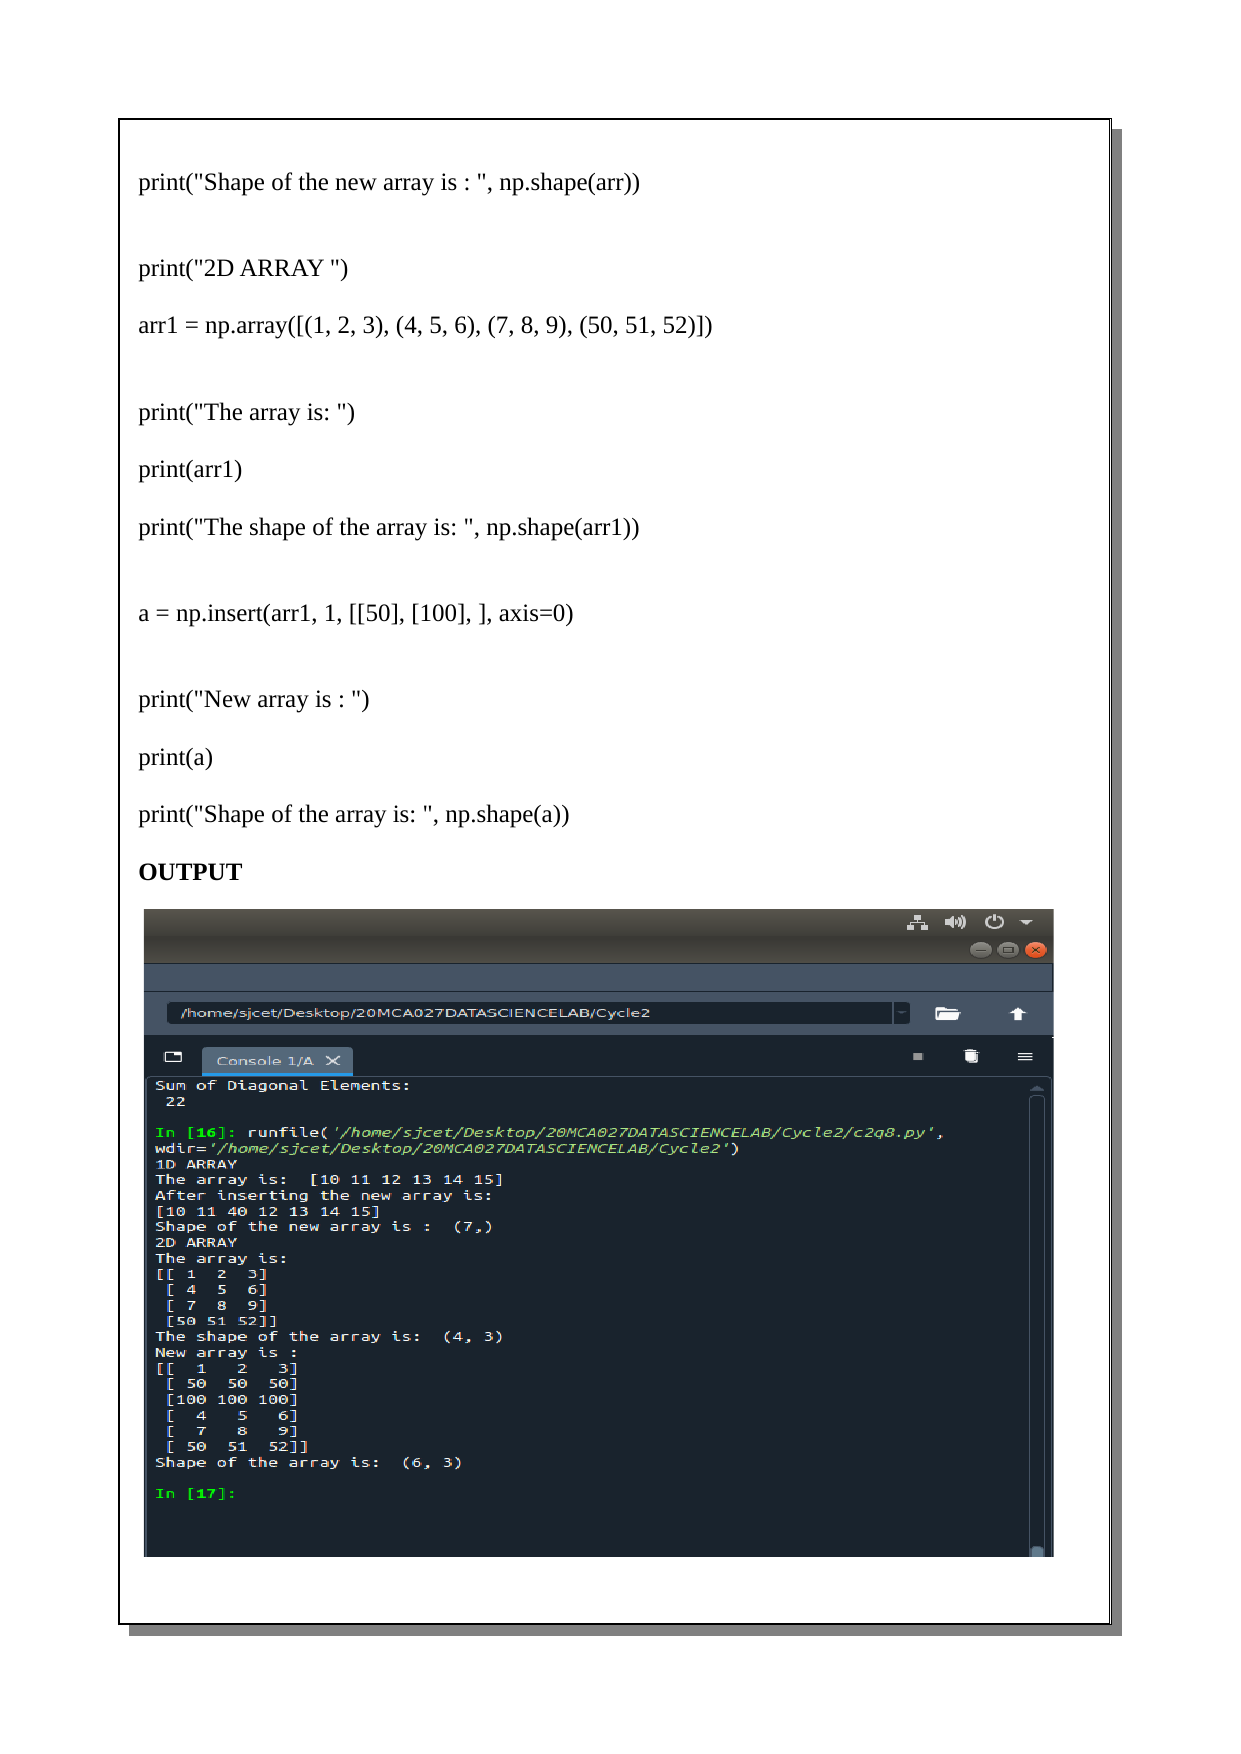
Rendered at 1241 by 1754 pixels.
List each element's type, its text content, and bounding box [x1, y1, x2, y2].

text OUTPUT [138, 857, 1091, 886]
text arr1 = np.array([(1, 2, 3), (4, 5, 6), (7, 8, 9), (50, 51, 52)]) [138, 311, 1091, 339]
text print("2D ARRAY ") [138, 253, 1091, 282]
text print("Shape of the new array is : ", np.shape(arr)) [138, 167, 1091, 196]
text print("The array is: ") [138, 397, 1091, 426]
text print(a) [138, 742, 1091, 771]
text print(arr1) [138, 454, 1091, 483]
text print("The shape of the array is: ", np.shape(arr1)) [138, 512, 1091, 541]
text print("Shape of the array is: ", np.shape(a)) [138, 799, 1091, 828]
text a = np.insert(arr1, 1, [[50], [100], ], axis=0) [138, 598, 1091, 627]
text print("New array is : ") [138, 684, 1091, 713]
